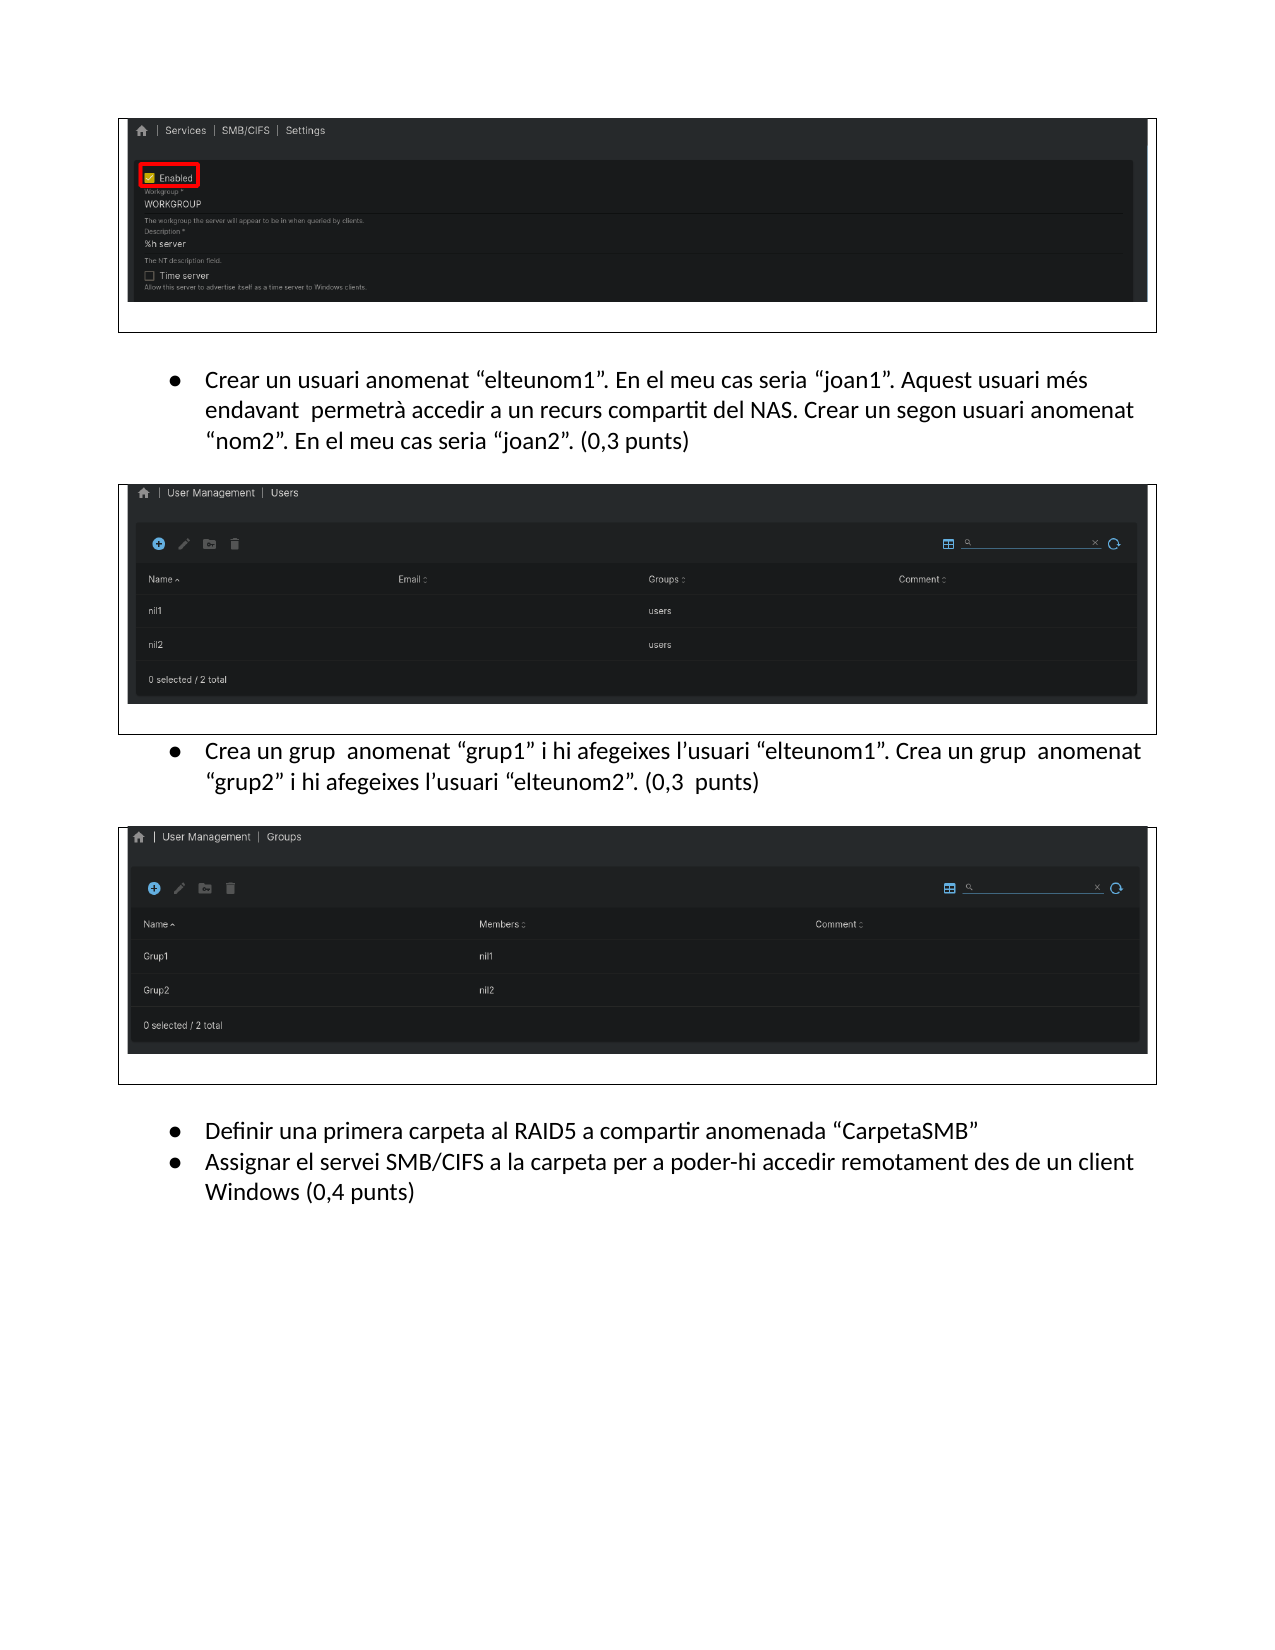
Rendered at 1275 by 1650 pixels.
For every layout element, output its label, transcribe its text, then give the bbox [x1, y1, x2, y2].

list Assignar el servei SMB/CIFS a la carpeta per a poder-hi accedir remotament des de un client Windows (0,4 punts) [167, 1146, 1157, 1207]
picture [127, 826, 1148, 1054]
picture [127, 484, 1148, 704]
picture [127, 118, 1148, 302]
list Crea un grup anomenat “grup1” i hi afegeixes l’usuari “elteunom1”. Crea un grup anomenat “grup2” i hi afegeixes l’usuari “elteunom2”. (0,3 punts) [167, 735, 1157, 796]
list Crear un usuari anomenat “elteunom1”. En el meu cas seria “joan1”. Aquest usuari més endavant permetrà accedir a un recurs compartit del NAS. Crear un segon usuari anomenat “nom2”. En el meu cas seria “joan2”. (0,3 punts) [167, 364, 1157, 455]
list Definir una primera carpeta al RAID5 a compartir anomenada “CarpetaSMB” [167, 1116, 1157, 1146]
